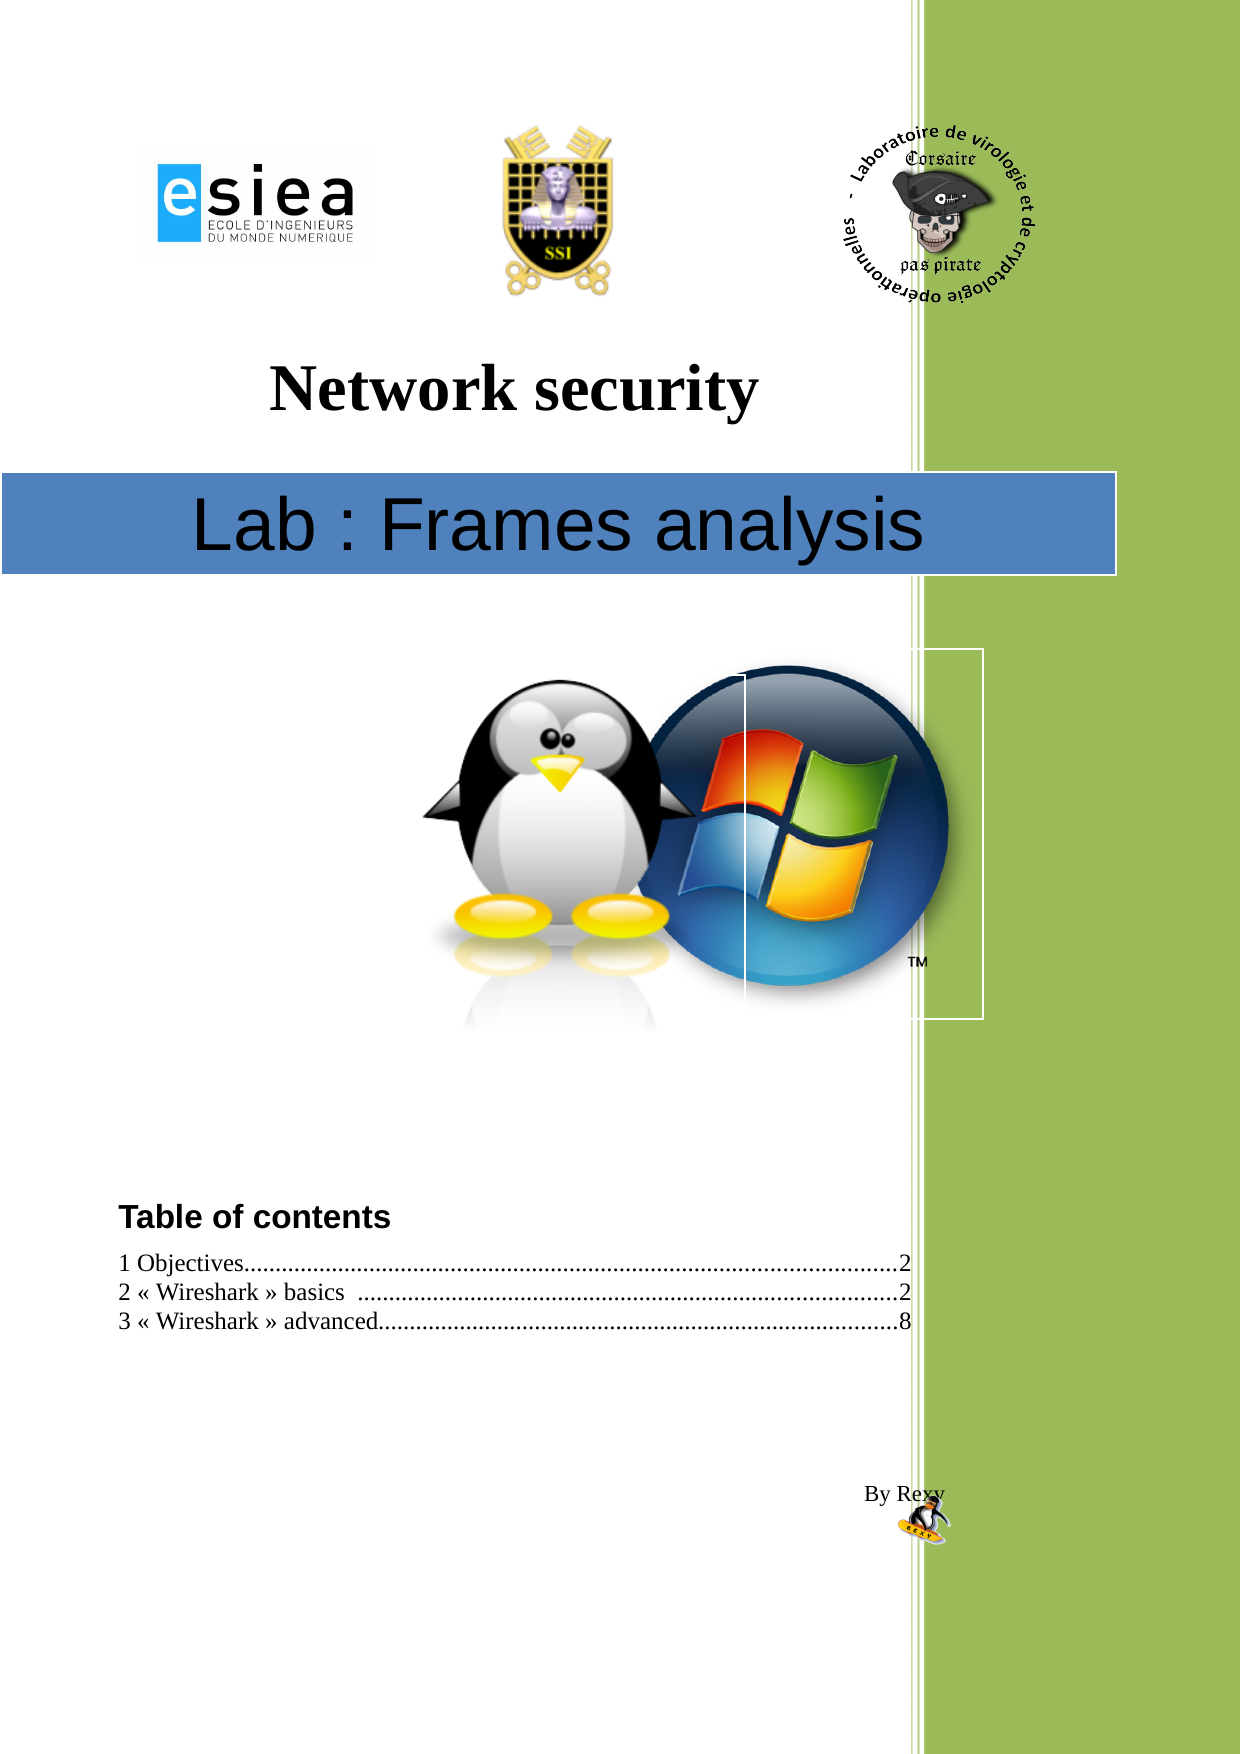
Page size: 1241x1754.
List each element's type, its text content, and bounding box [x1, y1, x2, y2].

text 1 Objectives 2 [118, 1248, 911, 1277]
text 2 « Wireshark » basics 2 [118, 1277, 911, 1306]
text Lab : Frames analysis [32, 480, 1085, 566]
subtitle Table of contents [118, 1197, 911, 1236]
picture [136, 143, 374, 262]
picture [897, 1495, 952, 1545]
picture [495, 120, 621, 301]
picture [379, 676, 745, 1055]
text 3 « Wireshark » advanced 8 [118, 1306, 911, 1334]
picture [609, 649, 983, 1019]
text Network security [118, 348, 911, 425]
picture [843, 124, 1036, 304]
